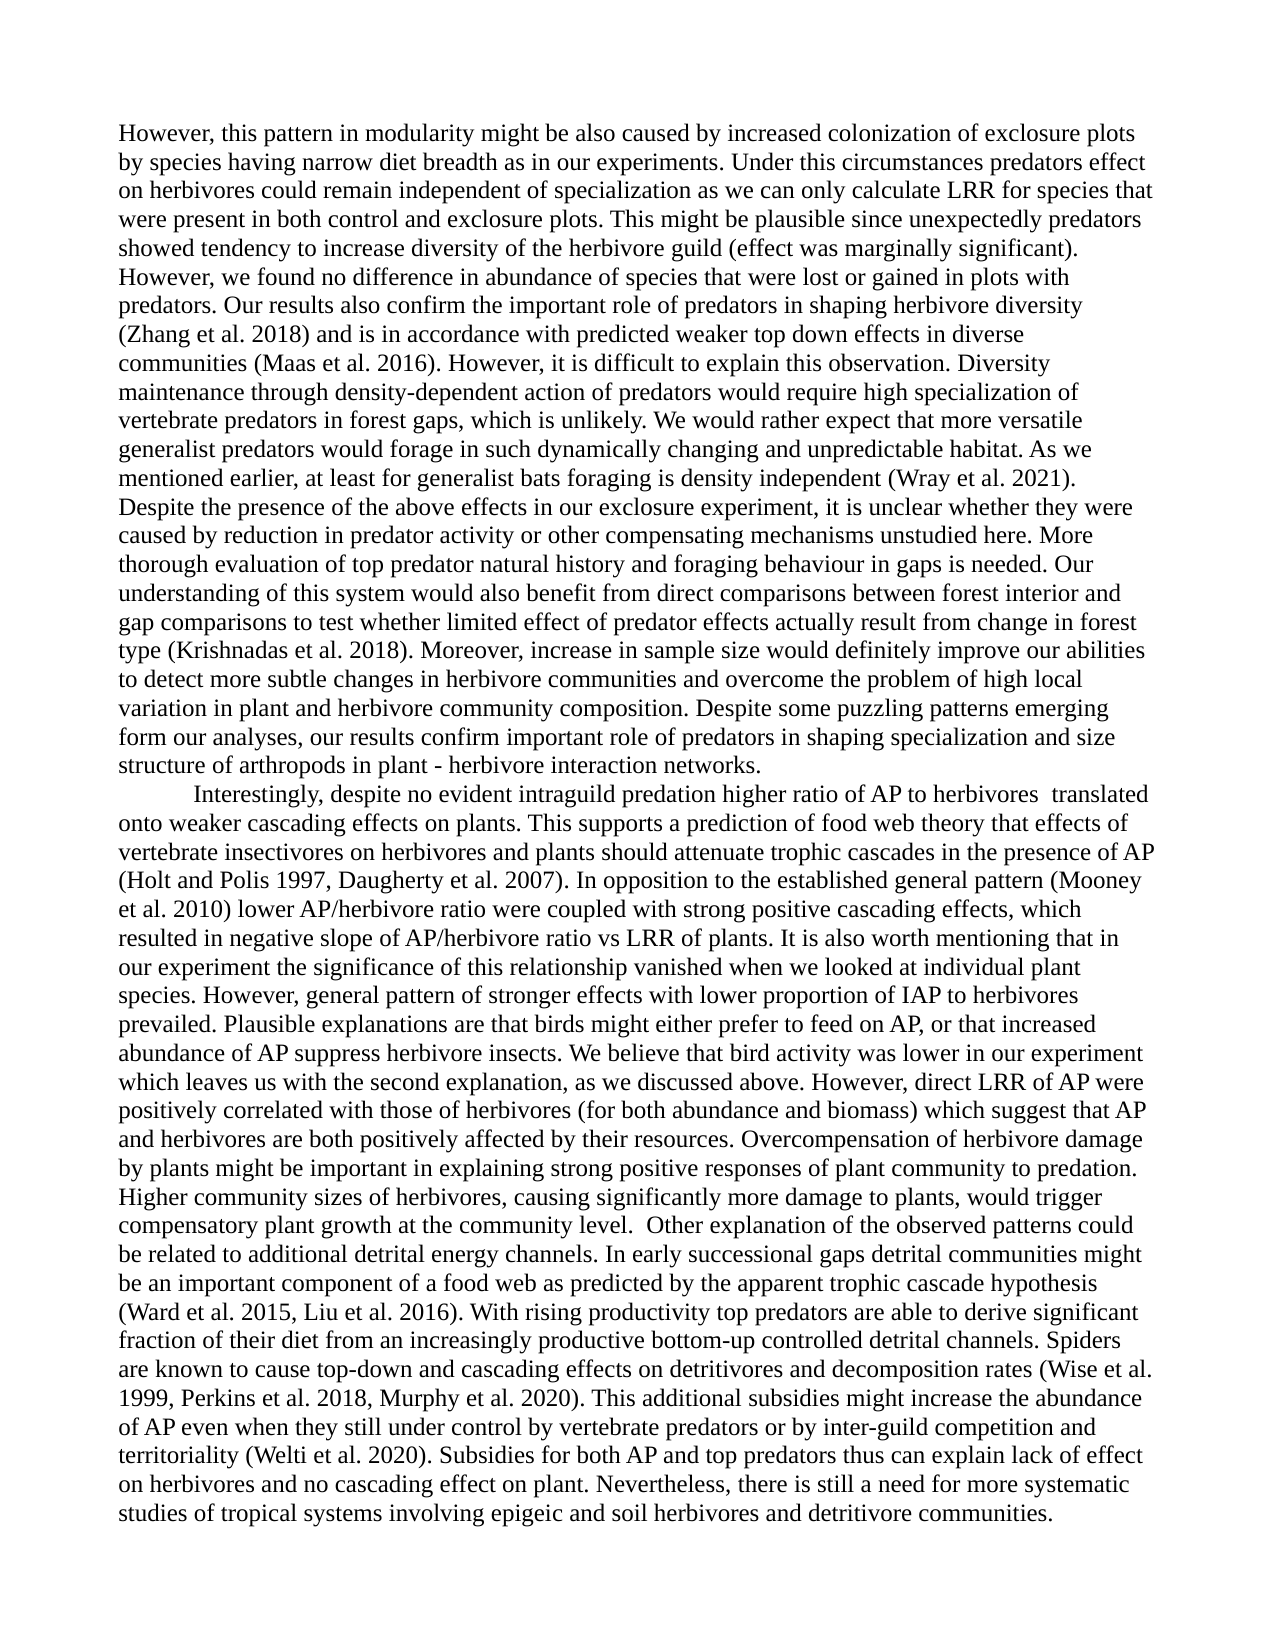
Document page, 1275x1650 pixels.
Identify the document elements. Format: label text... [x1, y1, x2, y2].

text However, this pattern in modularity might be also caused by increased colonization of exclosure plots by species having narrow diet breadth as in our experiments. Under this circumstances predators effect on herbivores could remain independent of specialization as we can only calculate LRR for species that were present in both control and exclosure plots. This might be plausible since unexpectedly predators showed tendency to increase diversity of the herbivore guild (effect was marginally significant). However, we found no difference in abundance of species that were lost or gained in plots with predators. Our results also confirm the important role of predators in shaping herbivore diversity (Zhang et al. 2018) and is in accordance with predicted weaker top down effects in diverse communities (Maas et al. 2016). However, it is difficult to explain this observation. Diversity maintenance through density-dependent action of predators would require high specialization of vertebrate predators in forest gaps, which is unlikely. We would rather expect that more versatile generalist predators would forage in such dynamically changing and unpredictable habitat. As we mentioned earlier, at least for generalist bats foraging is density independent (Wray et al. 2021). Despite the presence of the above effects in our exclosure experiment, it is unclear whether they were caused by reduction in predator activity or other compensating mechanisms unstudied here. More thorough evaluation of top predator natural history and foraging behaviour in gaps is needed. Our understanding of this system would also benefit from direct comparisons between forest interior and gap comparisons to test whether limited effect of predator effects actually result from change in forest type (Krishnadas et al. 2018). Moreover, increase in sample size would definitely improve our abilities to detect more subtle changes in herbivore communities and overcome the problem of high local variation in plant and herbivore community composition. Despite some puzzling patterns emerging form our analyses, our results confirm important role of predators in shaping specialization and size structure of arthropods in plant - herbivore interaction networks. [118, 118, 1157, 779]
text Interestingly, despite no evident intraguild predation higher ratio of AP to herbivores translated onto weaker cascading effects on plants. This supports a prediction of food web theory that effects of vertebrate insectivores on herbivores and plants should attenuate trophic cascades in the presence of AP (Holt and Polis 1997, Daugherty et al. 2007). In opposition to the established general pattern (Mooney et al. 2010) lower AP/herbivore ratio were coupled with strong positive cascading effects, which resulted in negative slope of AP/herbivore ratio vs LRR of plants. It is also worth mentioning that in our experiment the significance of this relationship vanished when we looked at individual plant species. However, general pattern of stronger effects with lower proportion of IAP to herbivores prevailed. Plausible explanations are that birds might either prefer to feed on AP, or that increased abundance of AP suppress herbivore insects. We believe that bird activity was lower in our experiment which leaves us with the second explanation, as we discussed above. However, direct LRR of AP were positively correlated with those of herbivores (for both abundance and biomass) which suggest that AP and herbivores are both positively affected by their resources. Overcompensation of herbivore damage by plants might be important in explaining strong positive responses of plant community to predation. Higher community sizes of herbivores, causing significantly more damage to plants, would trigger compensatory plant growth at the community level. Other explanation of the observed patterns could be related to additional detrital energy channels. In early successional gaps detrital communities might be an important component of a food web as predicted by the apparent trophic cascade hypothesis (Ward et al. 2015, Liu et al. 2016). With rising productivity top predators are able to derive significant fraction of their diet from an increasingly productive bottom-up controlled detrital channels. Spiders are known to cause top-down and cascading effects on detritivores and decomposition rates (Wise et al. 1999, Perkins et al. 2018, Murphy et al. 2020). This additional subsidies might increase the abundance of AP even when they still under control by vertebrate predators or by inter-guild competition and territoriality (Welti et al. 2020). Subsidies for both AP and top predators thus can explain lack of effect on herbivores and no cascading effect on plant. Nevertheless, there is still a need for more systematic studies of tropical systems involving epigeic and soil herbivores and detritivore communities. [118, 779, 1157, 1527]
